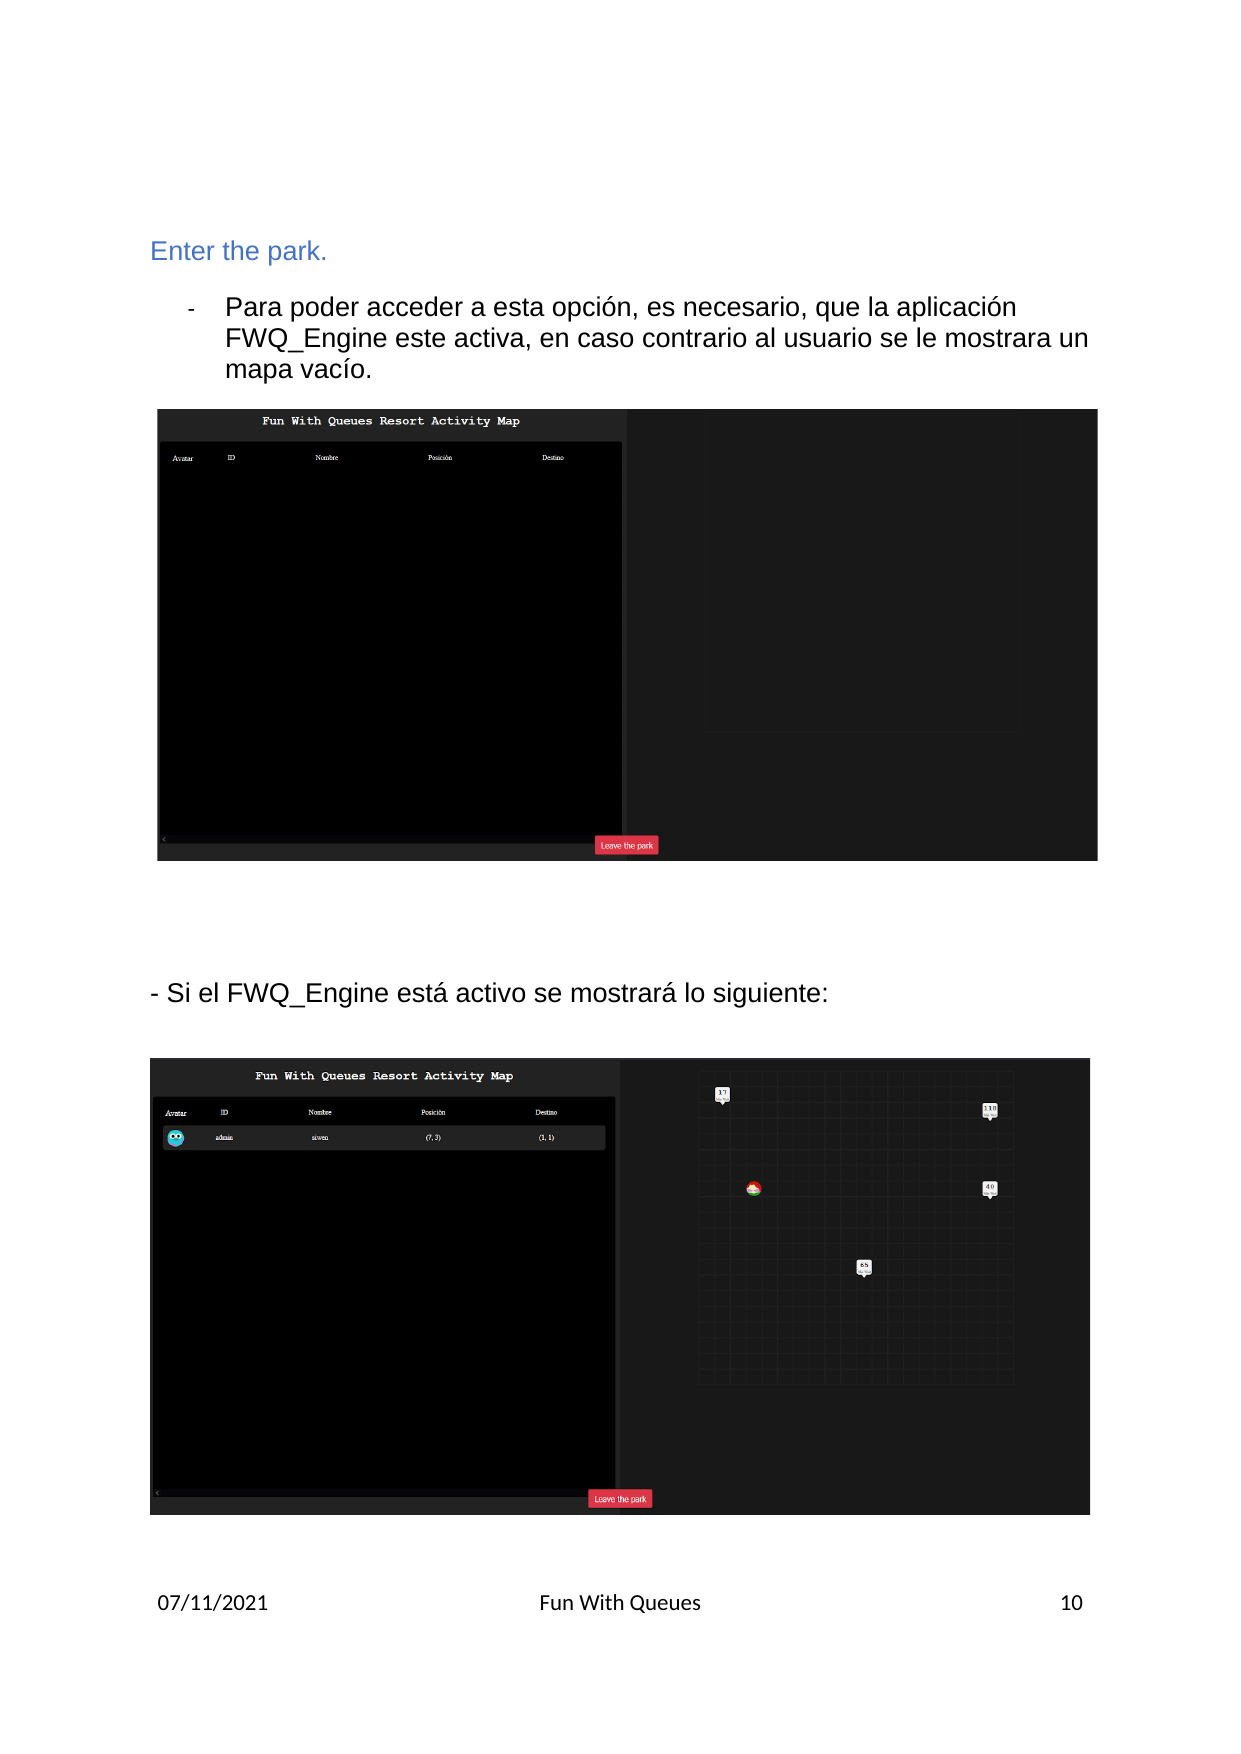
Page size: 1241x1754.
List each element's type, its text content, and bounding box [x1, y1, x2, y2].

text Enter the park. [150, 235, 1090, 266]
text - Si el FWQ_Engine está activo se mostrará lo siguiente: [150, 977, 1090, 1008]
list Para poder acceder a esta opción, es necesario, que la aplicación FWQ_Engine este activa, en caso contrario al usuario se le mostrara un mapa vacío. [187, 291, 1090, 385]
